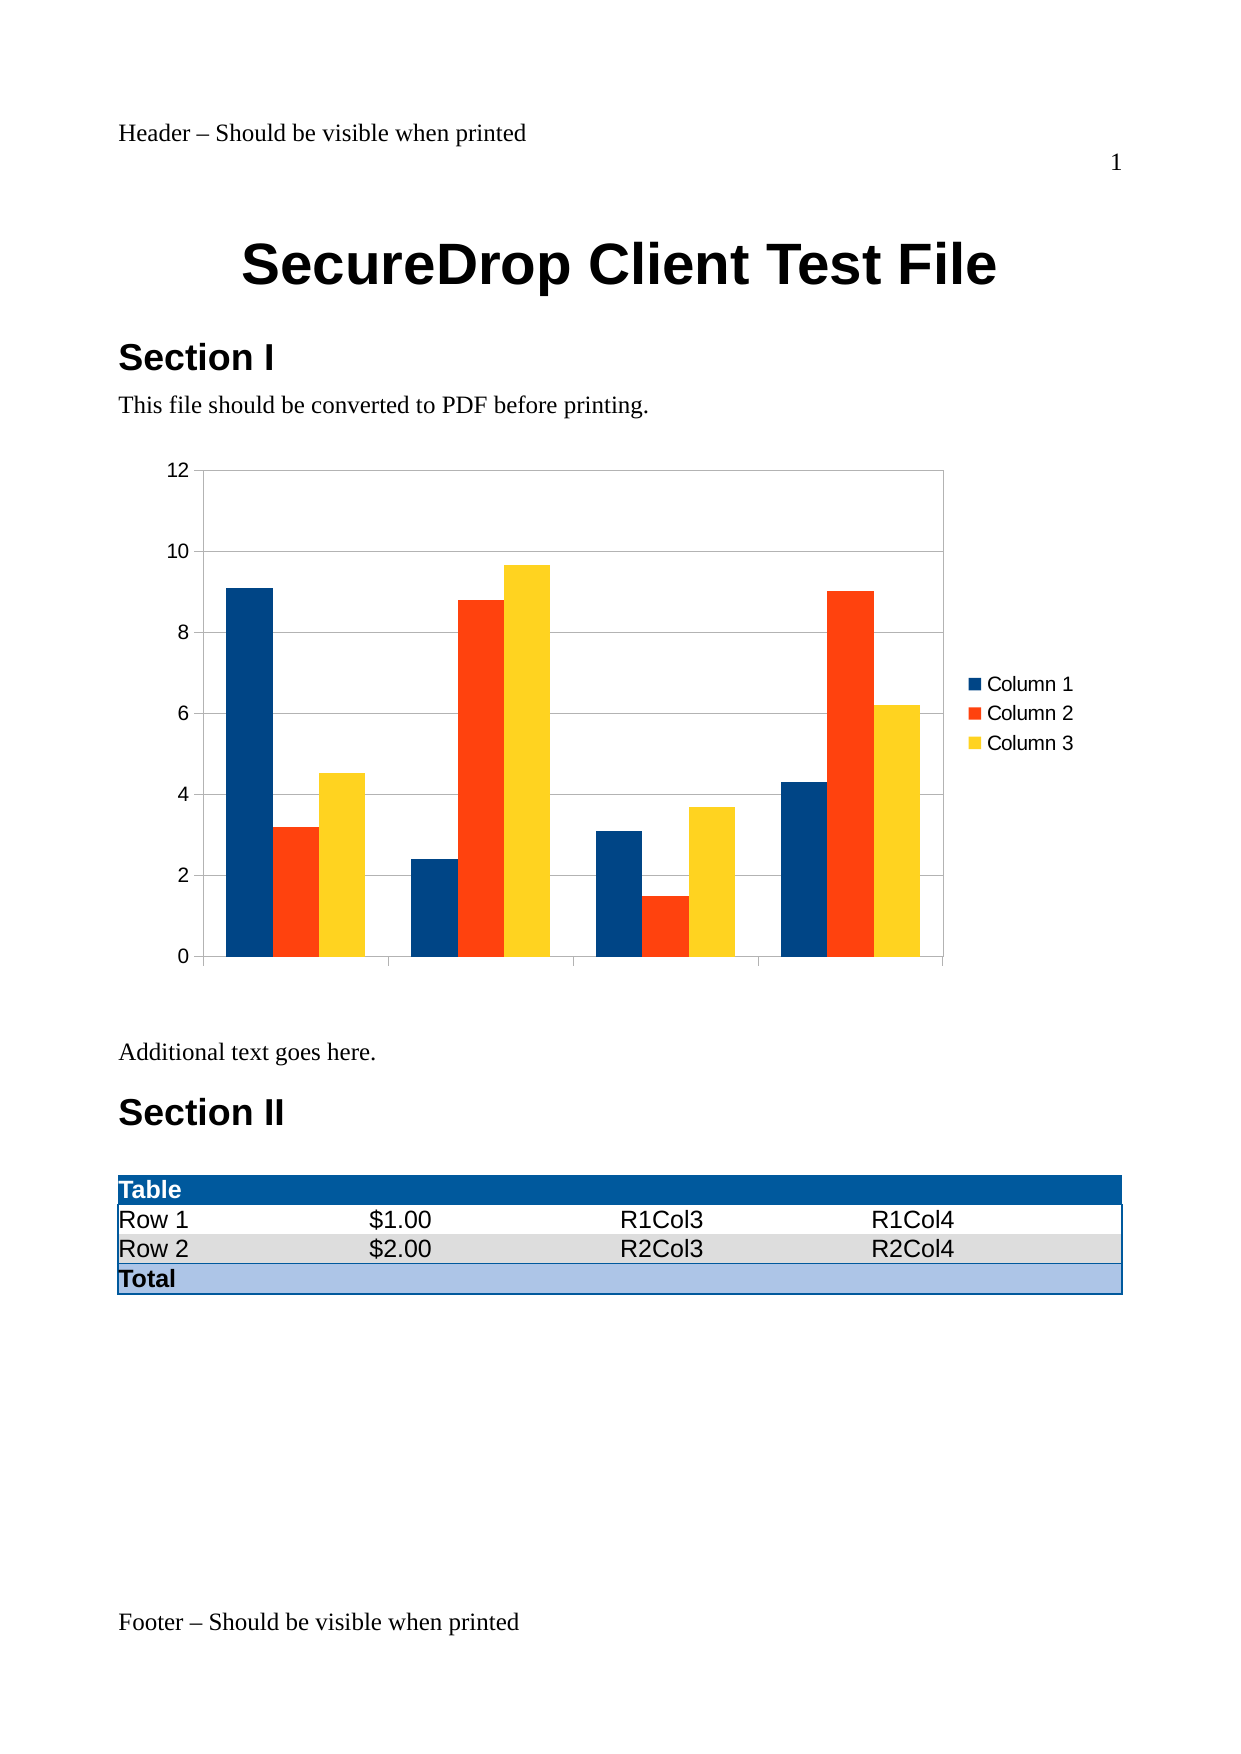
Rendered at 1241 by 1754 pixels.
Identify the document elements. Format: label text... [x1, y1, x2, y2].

table_cell Row 2 [119, 1234, 369, 1263]
table_header [871, 1175, 1122, 1204]
table_cell [871, 1264, 1121, 1293]
table_header [620, 1175, 871, 1204]
table_cell R2Col4 [871, 1234, 1121, 1263]
title SecureDrop Client Test File [118, 230, 1122, 297]
table_cell Row 1 [119, 1205, 369, 1234]
table_cell Total [119, 1264, 369, 1293]
table_cell R1Col3 [620, 1205, 871, 1234]
table_header Table [118, 1175, 369, 1204]
table_header [369, 1175, 620, 1204]
table_cell R2Col3 [620, 1234, 871, 1263]
table_cell $2.00 [369, 1234, 620, 1263]
subtitle Section I [118, 335, 1122, 378]
table_cell $1.00 [369, 1205, 620, 1234]
text This file should be converted to PDF before printing. [118, 390, 1122, 419]
table_cell [369, 1264, 620, 1293]
table_cell [620, 1264, 871, 1293]
subtitle Section II [118, 1091, 1122, 1134]
text Additional text goes here. [118, 1037, 1122, 1066]
table_cell R1Col4 [871, 1205, 1121, 1234]
